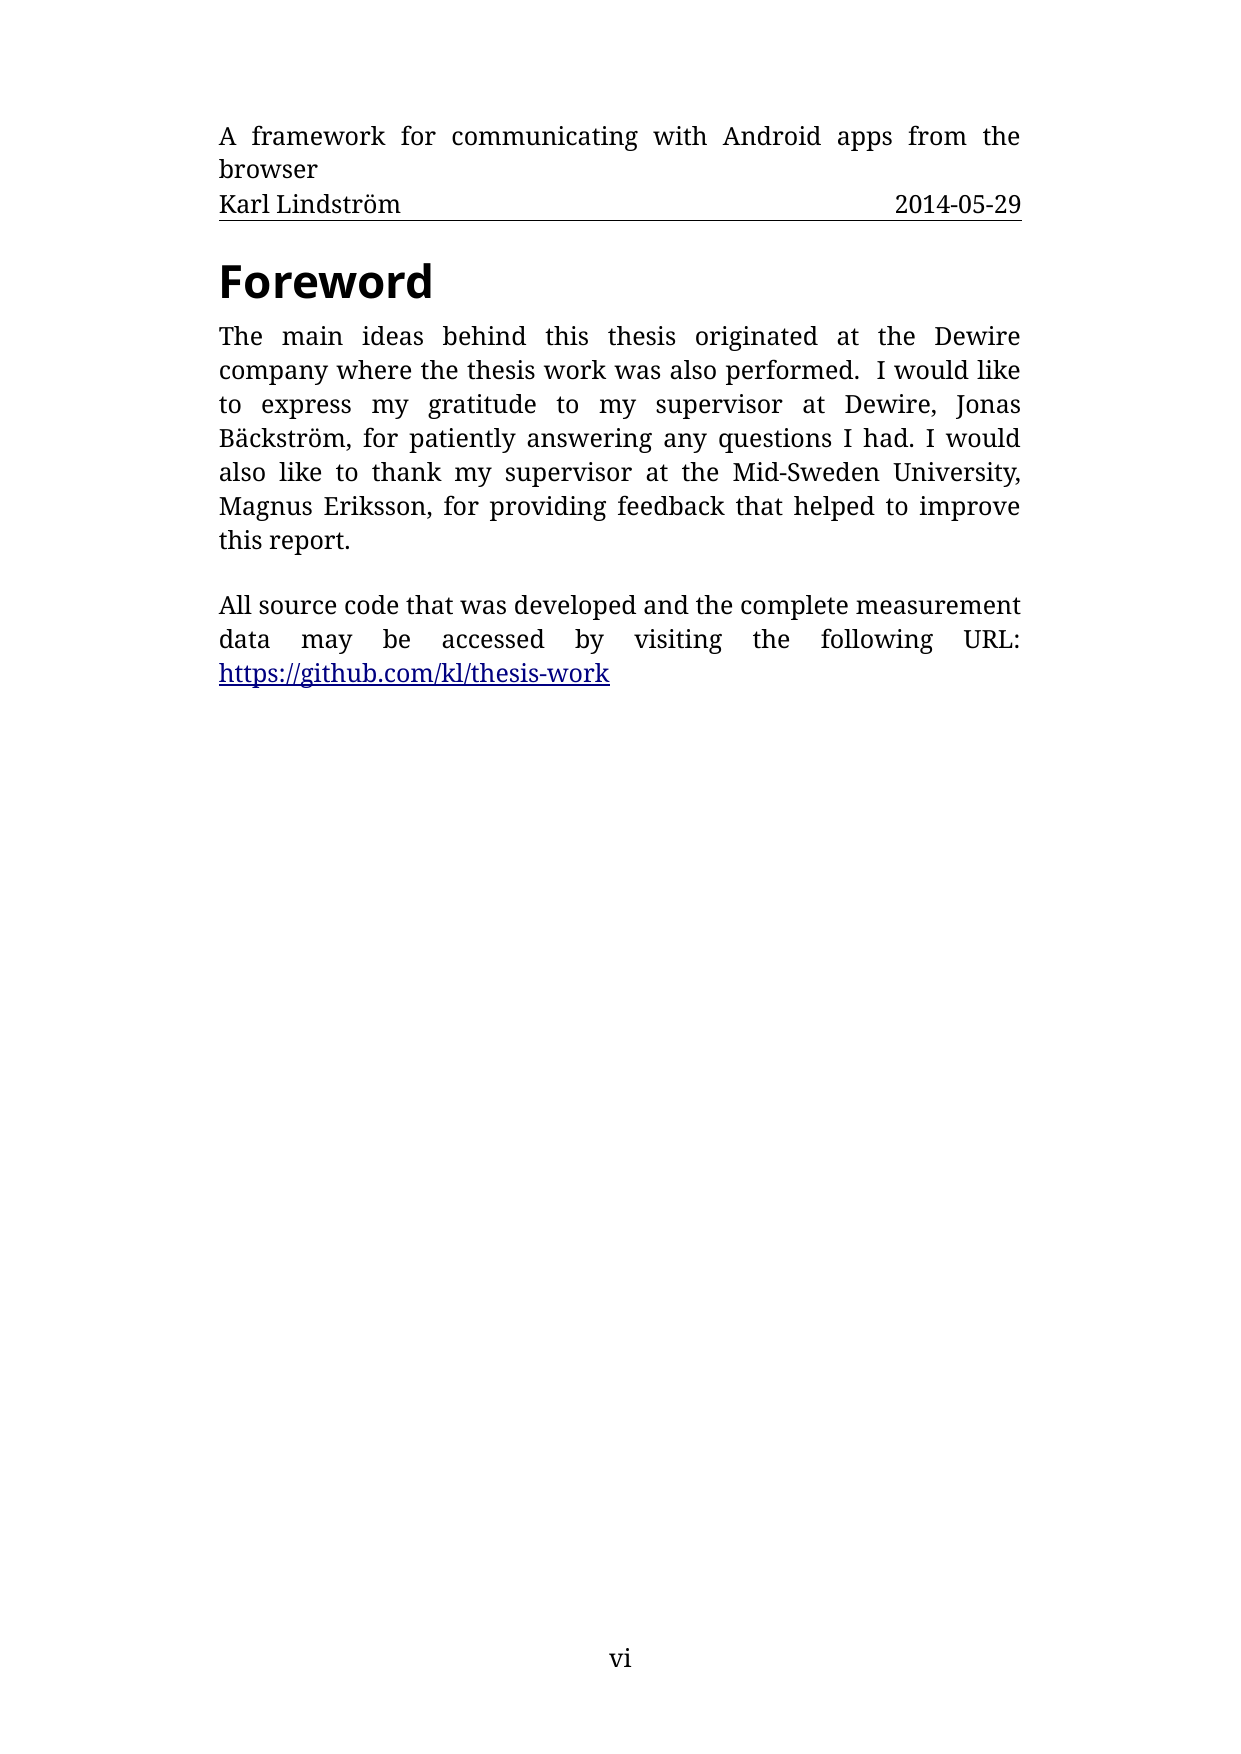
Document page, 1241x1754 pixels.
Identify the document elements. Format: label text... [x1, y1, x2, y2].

subtitle All source code that was developed and the complete measurement data may be accessed by visiting the following URL: https://github.com/kl/thesis-work [218, 587, 1022, 689]
subtitle The main ideas behind this thesis originated at the Dewire company where the thesis work was also performed. I would like to express my gratitude to my supervisor at Dewire, Jonas Bäckström, for patiently answering any questions I had. I would also like to thank my supervisor at the Mid-Sweden University, Magnus Eriksson, for providing feedback that helped to improve this report. [218, 318, 1022, 557]
subtitle Foreword [218, 250, 1022, 312]
